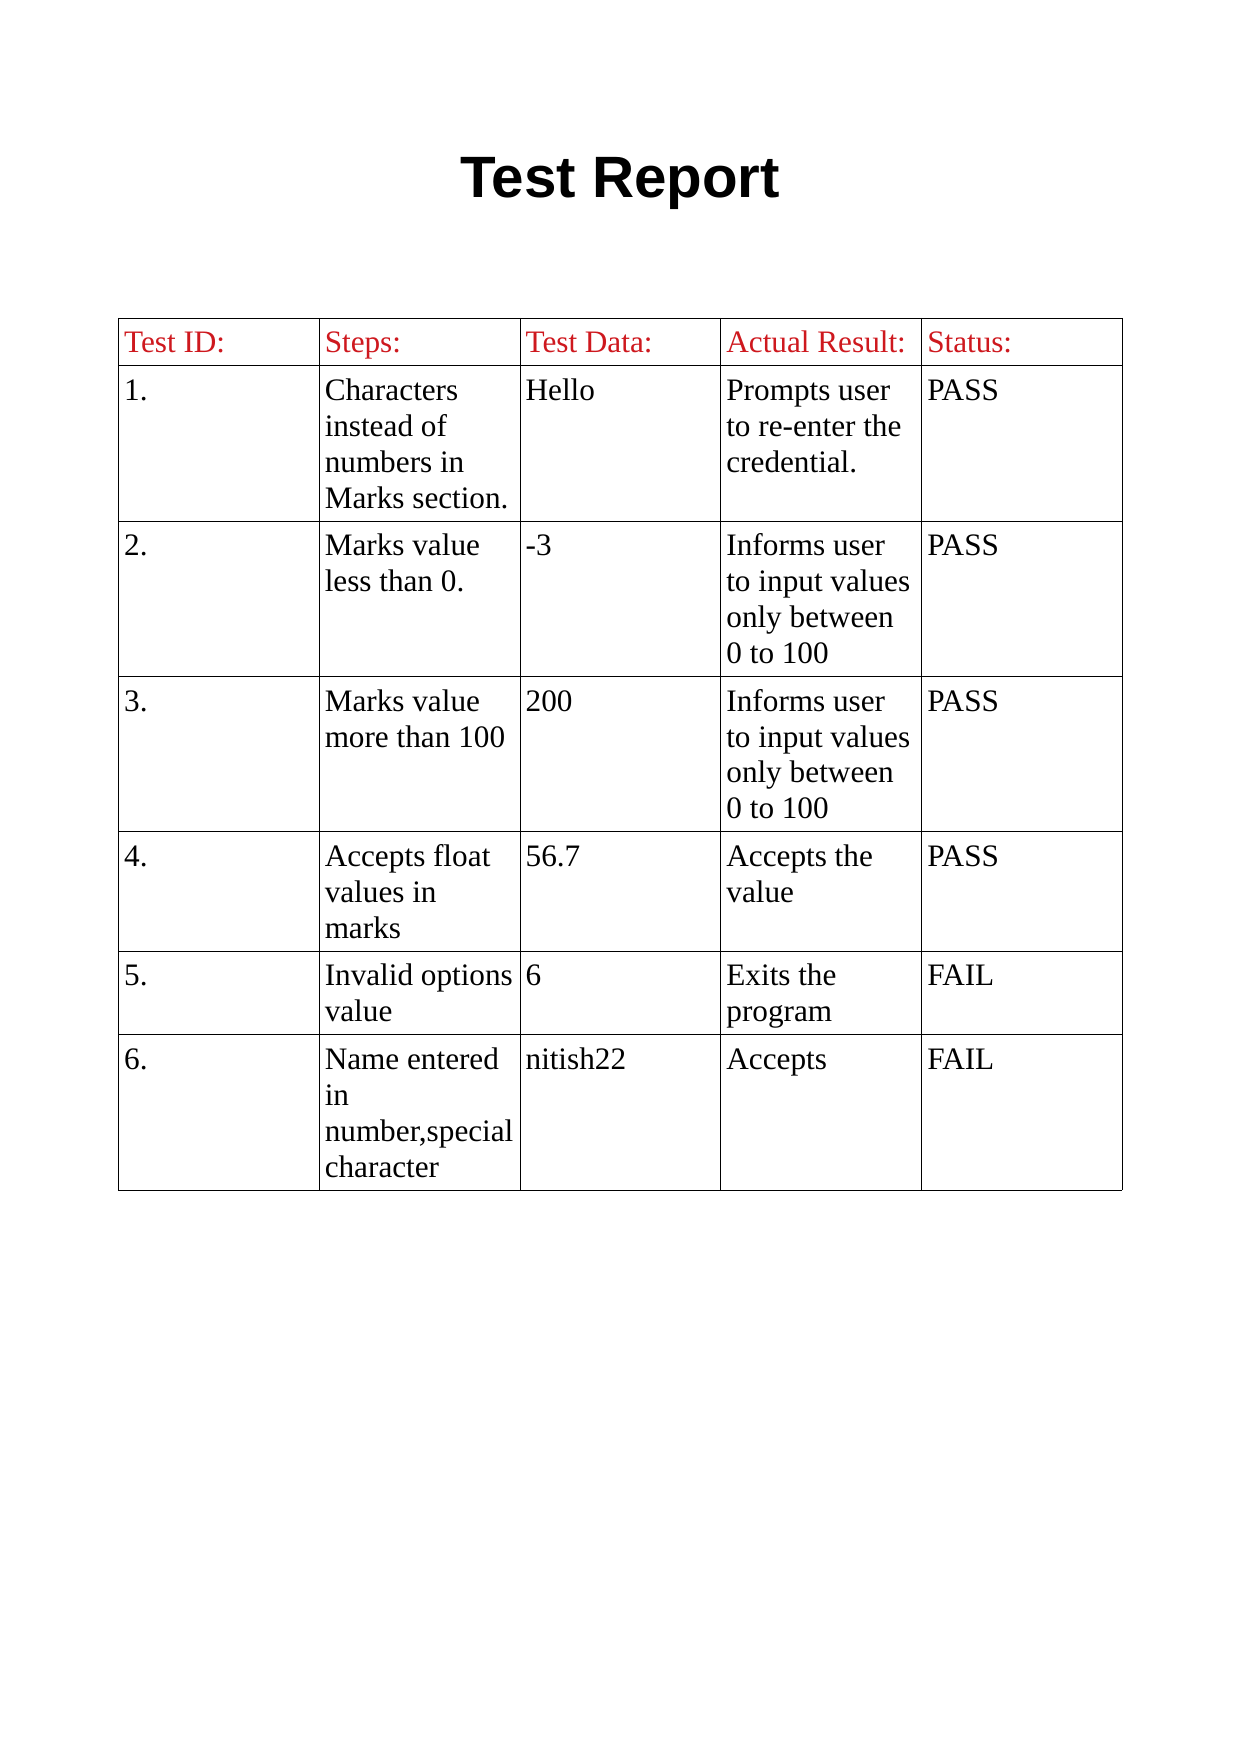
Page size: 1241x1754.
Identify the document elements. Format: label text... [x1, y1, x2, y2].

table_cell nitish22 [521, 1035, 720, 1189]
table_cell 6 [521, 952, 720, 1034]
table_cell Name entered in number,special character [320, 1035, 520, 1189]
table_cell 1. [119, 366, 319, 521]
table_cell Informs user to input values only between 0 to 100 [721, 522, 921, 676]
table_cell 3. [119, 677, 319, 831]
title Test Report [118, 143, 1122, 210]
table_cell Invalid options value [320, 952, 520, 1034]
table_cell Characters instead of numbers in Marks section. [320, 366, 520, 521]
table_cell PASS [922, 677, 1122, 831]
table_cell Hello [521, 366, 720, 521]
table_cell PASS [922, 832, 1122, 951]
table_cell 6. [119, 1035, 319, 1189]
table_cell 4. [119, 832, 319, 951]
table_header Actual Result: [721, 319, 921, 365]
table_cell Accepts the value [721, 832, 921, 951]
table_cell 56.7 [521, 832, 720, 951]
table_header Steps: [320, 319, 520, 365]
table_cell FAIL [922, 952, 1122, 1034]
table_cell 5. [119, 952, 319, 1034]
table_cell PASS [922, 522, 1122, 676]
table_cell Marks value more than 100 [320, 677, 520, 831]
table_cell Marks value less than 0. [320, 522, 520, 676]
table_cell Accepts float values in marks [320, 832, 520, 951]
table_cell Prompts user to re-enter the credential. [721, 366, 921, 521]
table_cell 2. [119, 522, 319, 676]
table_cell Exits the program [721, 952, 921, 1034]
table_cell -3 [521, 522, 720, 676]
table_cell 200 [521, 677, 720, 831]
table_cell FAIL [922, 1035, 1122, 1189]
table_cell PASS [922, 366, 1122, 521]
table_header Status: [922, 319, 1122, 365]
table_header Test Data: [521, 319, 720, 365]
table_cell Accepts [721, 1035, 921, 1189]
table_header Test ID: [119, 319, 319, 365]
table_cell Informs user to input values only between 0 to 100 [721, 677, 921, 831]
